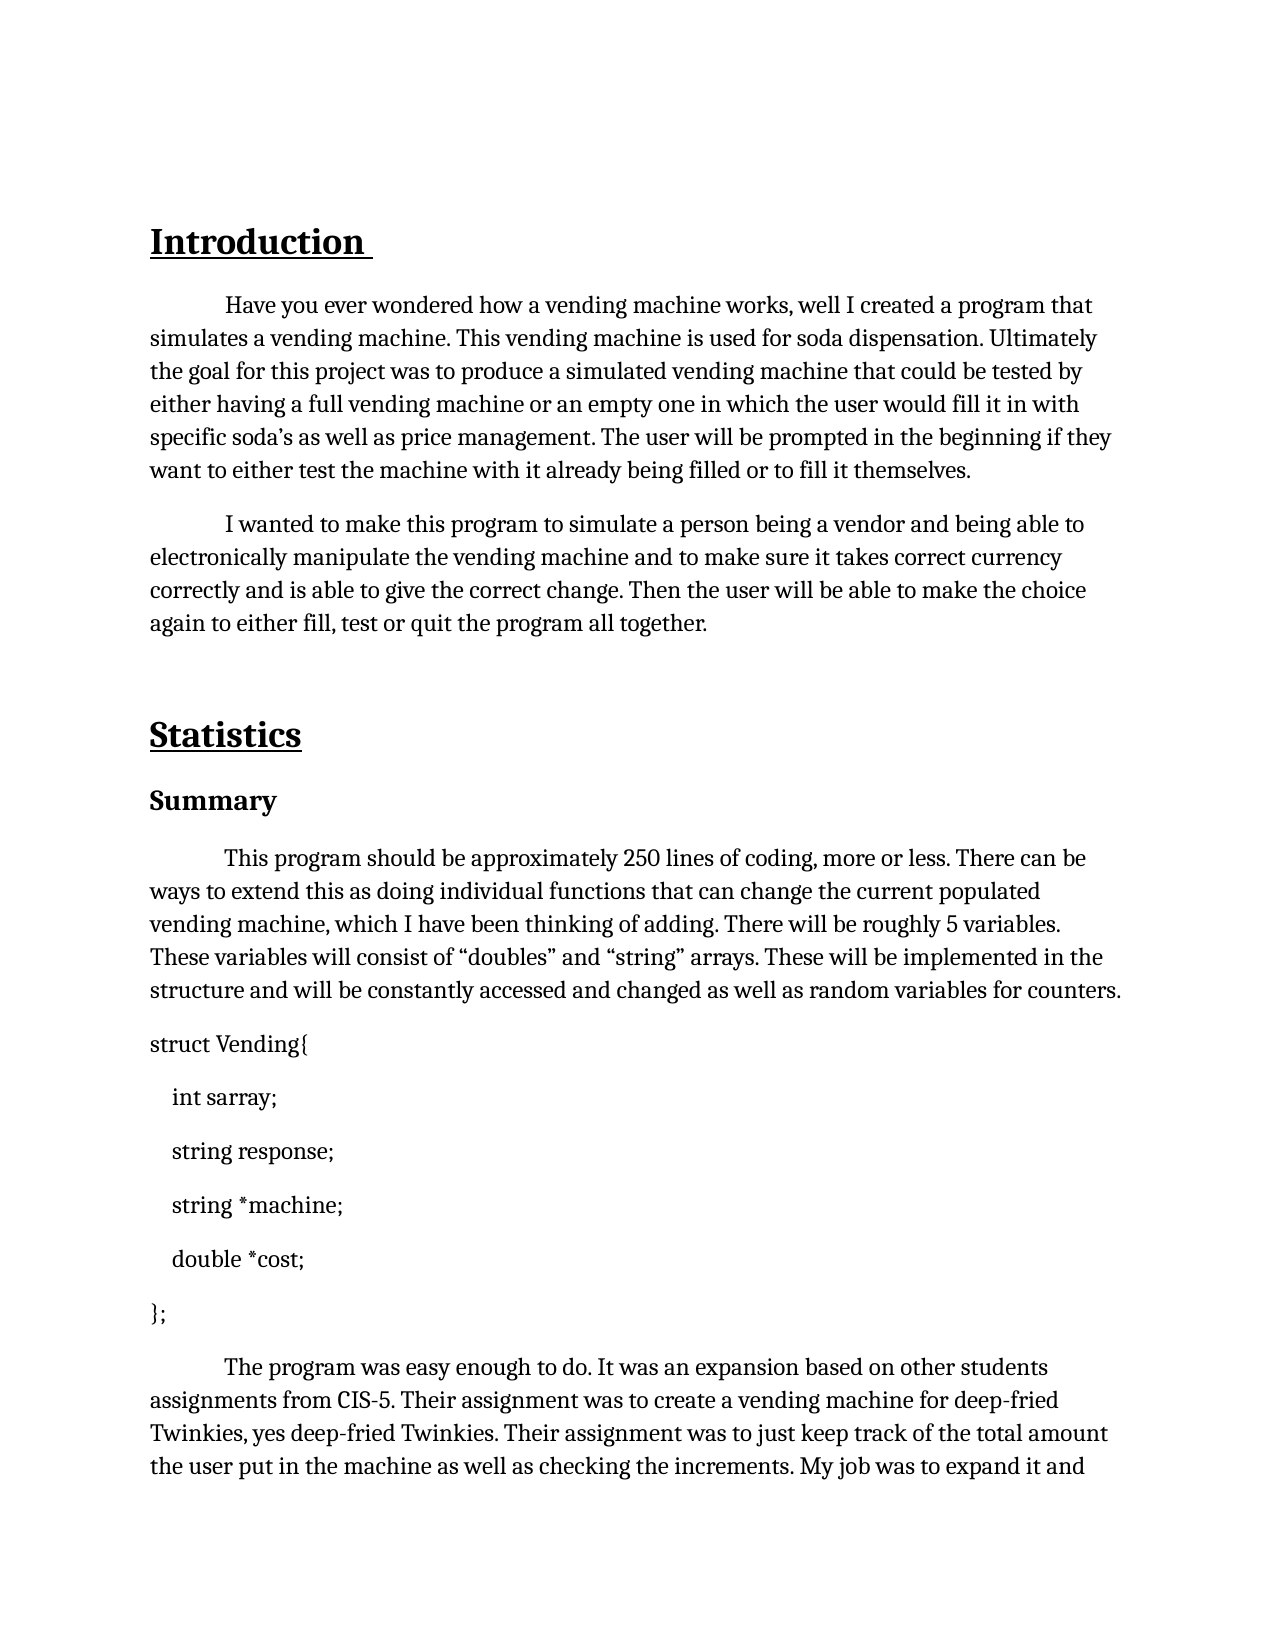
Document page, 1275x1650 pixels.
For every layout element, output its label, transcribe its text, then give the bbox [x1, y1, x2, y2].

text string *machine; [150, 1191, 1125, 1220]
text Have you ever wondered how a vending machine works, well I created a program that simulates a vending machine. This vending machine is used for soda dispensation. Ultimately the goal for this project was to produce a simulated vending machine that could be tested by either having a full vending machine or an empty one in which the user would fill it in with specific soda’s as well as price management. The user will be prompted in the beginning if they want to either test the machine with it already being filled or to fill it themselves. [150, 291, 1125, 485]
text string response; [150, 1137, 1125, 1166]
text Introduction [150, 220, 1125, 263]
text int sarray; [150, 1083, 1125, 1112]
text Summary [150, 784, 1125, 818]
text }; [150, 1299, 1125, 1327]
text Statistics [150, 714, 1125, 757]
text double *cost; [150, 1245, 1125, 1274]
text I wanted to make this program to simulate a person being a vendor and being able to electronically manipulate the vending machine and to make sure it takes correct currency correctly and is able to give the correct change. Then the user will be able to make the choice again to either fill, test or quit the program all together. [150, 510, 1125, 638]
text The program was easy enough to do. It was an expansion based on other students assignments from CIS-5. Their assignment was to create a vending machine for deep-fried Twinkies, yes deep-fried Twinkies. Their assignment was to just keep track of the total amount the user put in the machine as well as checking the increments. My job was to expand it and [150, 1353, 1125, 1480]
text This program should be approximately 250 lines of coding, more or less. There can be ways to extend this as doing individual functions that can change the current populated vending machine, which I have been thinking of adding. There will be roughly 5 variables. These variables will consist of “doubles” and “string” arrays. These will be implemented in the structure and will be constantly accessed and changed as well as random variables for counters. [150, 843, 1125, 1004]
text struct Vending{ [150, 1029, 1125, 1058]
